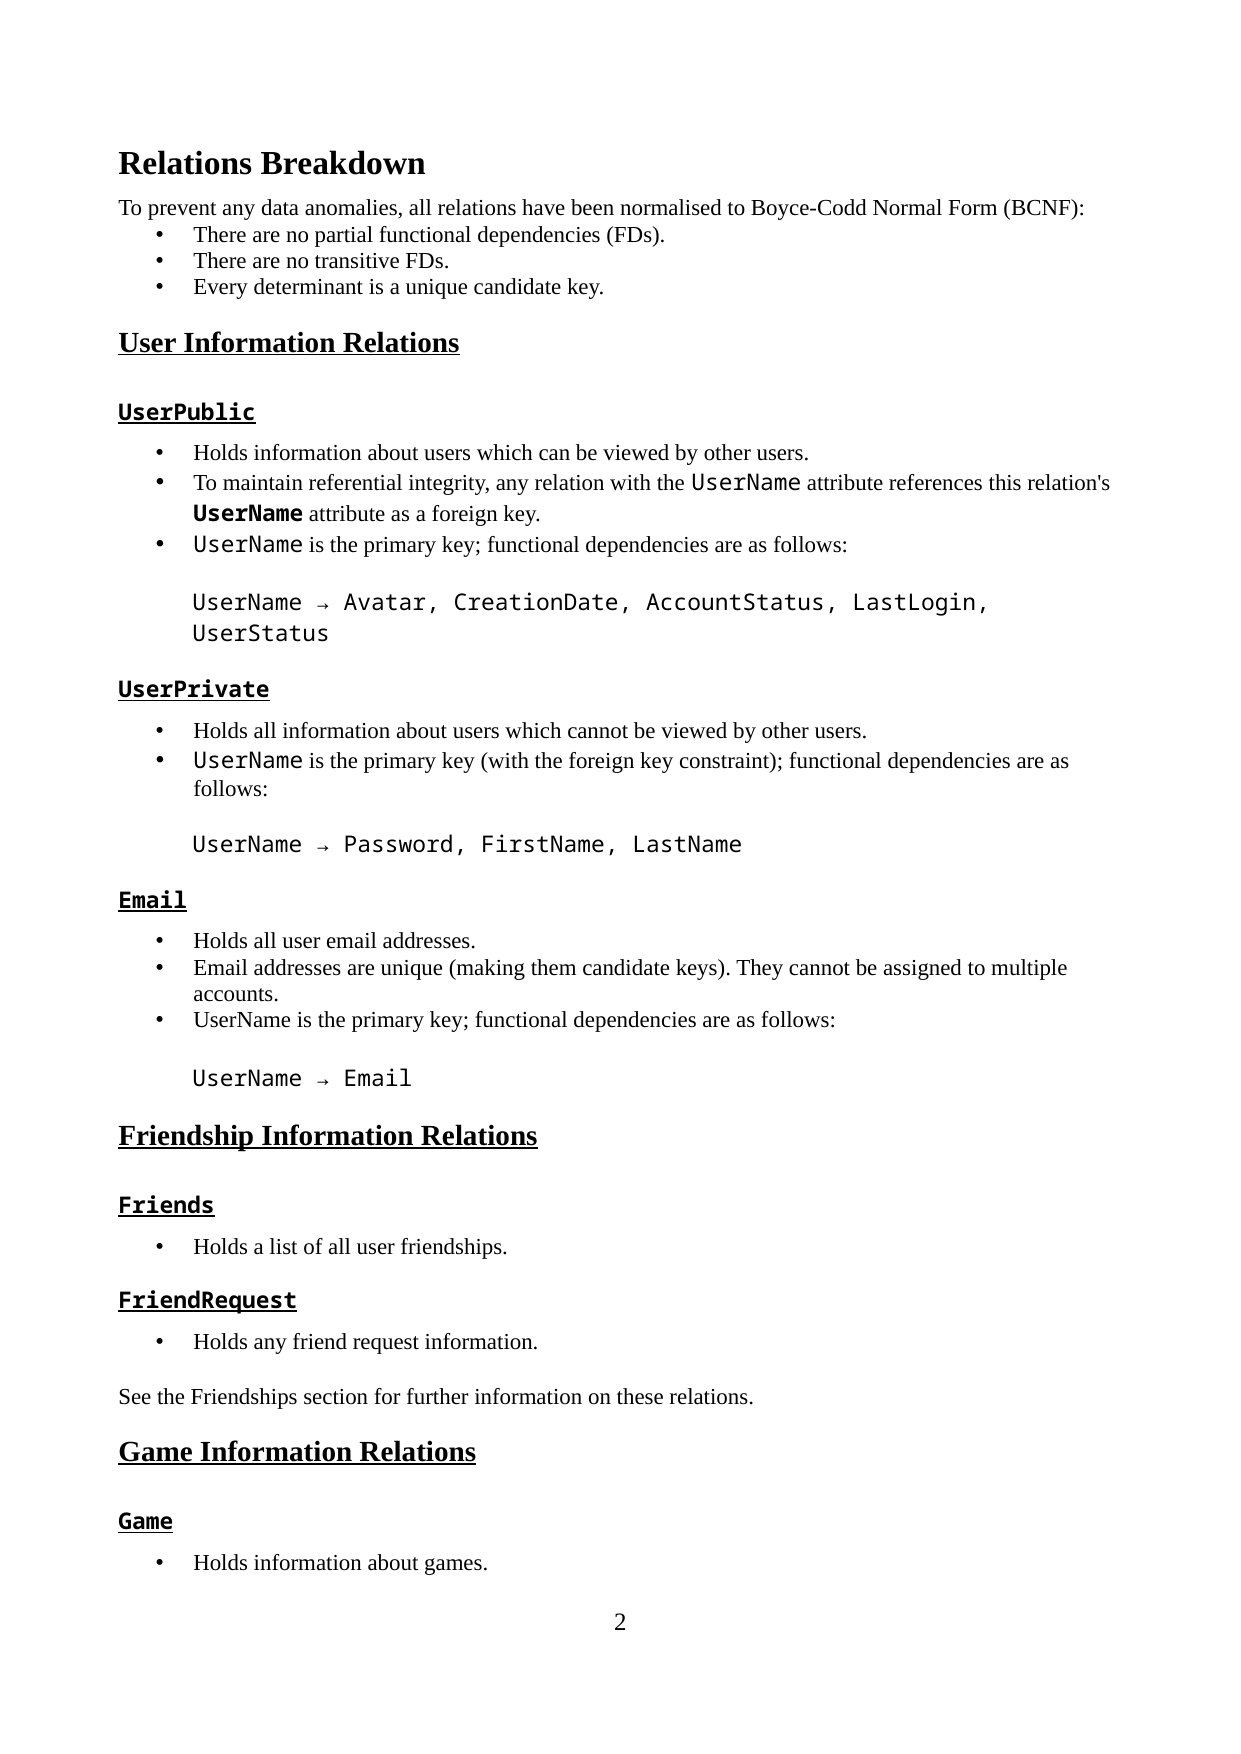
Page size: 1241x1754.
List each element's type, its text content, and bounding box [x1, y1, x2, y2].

subtitle UserPublic [118, 396, 1122, 427]
subtitle Friends [118, 1189, 1122, 1220]
text See the Friendships section for further information on these relations. [118, 1383, 1122, 1409]
subtitle Game [118, 1505, 1122, 1537]
text UserName → Password, FirstName, LastName [118, 827, 1122, 859]
list To maintain referential integrity, any relation with the UserName attribute references this relation's UserName attribute as a foreign key. [156, 466, 1122, 528]
subtitle Friendship Information Relations [118, 1118, 1122, 1151]
list UserName is the primary key; functional dependencies are as follows: [156, 1007, 1122, 1033]
subtitle Relations Breakdown [118, 143, 1122, 182]
list UserName is the primary key; functional dependencies are as follows: [156, 528, 1122, 559]
text UserName → Avatar, CreationDate, AccountStatus, LastLogin, UserStatus [118, 586, 1122, 648]
subtitle Email [118, 884, 1122, 915]
list Holds any friend request information. [156, 1328, 1122, 1354]
list Holds a list of all user friendships. [156, 1233, 1122, 1259]
subtitle User Information Relations [118, 325, 1122, 358]
list Holds information about users which can be viewed by other users. [156, 439, 1122, 466]
list Email addresses are unique (making them candidate keys). They cannot be assigned to multiple accounts. [156, 954, 1122, 1007]
list UserName is the primary key (with the foreign key constraint); functional dependencies are as follows: [156, 743, 1122, 801]
list Holds all user email addresses. [156, 927, 1122, 954]
subtitle Game Information Relations [118, 1434, 1122, 1468]
subtitle UserPrivate [118, 673, 1122, 705]
list There are no partial functional dependencies (FDs). [156, 221, 1122, 247]
text UserName → Email [118, 1062, 1122, 1093]
text To prevent any data anomalies, all relations have been normalised to Boyce-Codd Normal Form (BCNF): [118, 194, 1122, 221]
list Holds information about games. [156, 1549, 1122, 1575]
list There are no transitive FDs. [156, 247, 1122, 273]
list Every determinant is a unique candidate key. [156, 273, 1122, 300]
list Holds all information about users which cannot be viewed by other users. [156, 717, 1122, 743]
subtitle FriendRequest [118, 1284, 1122, 1315]
